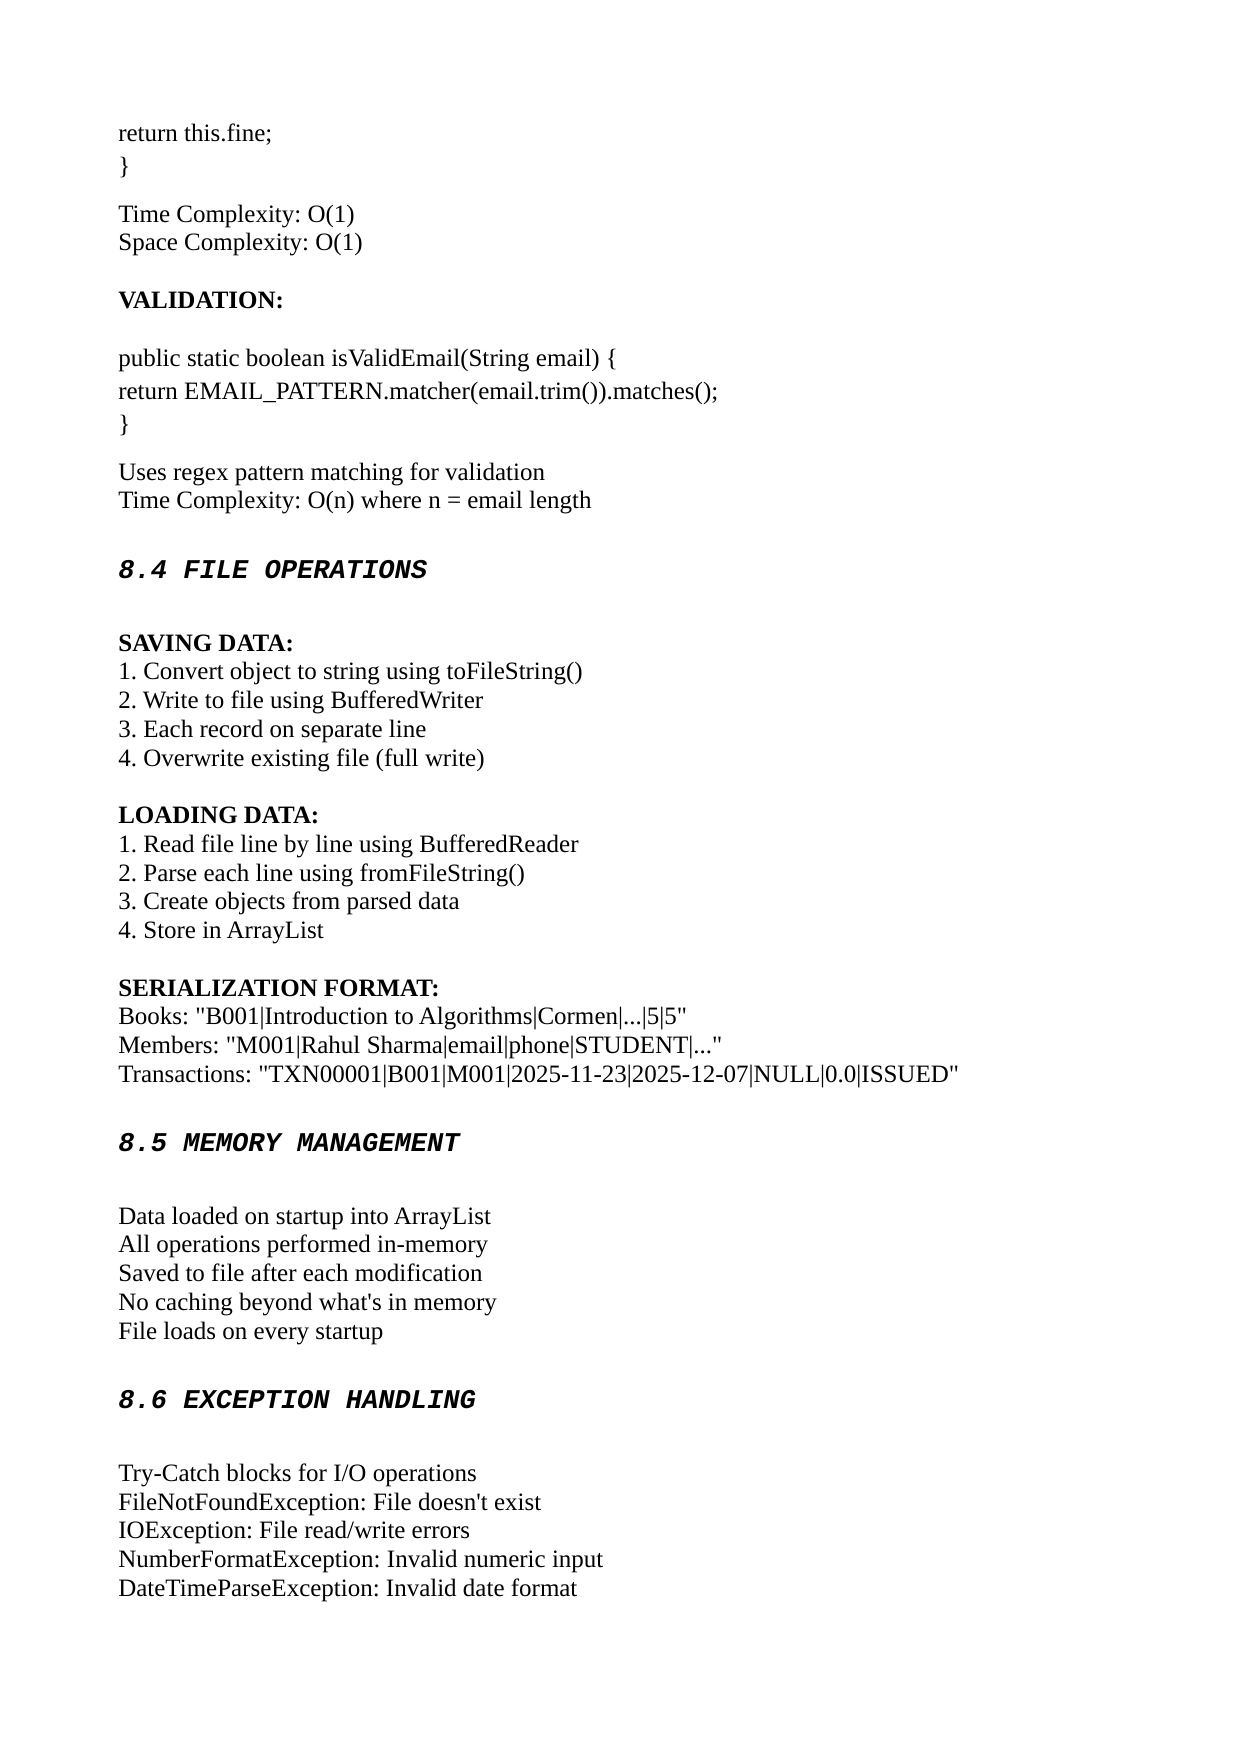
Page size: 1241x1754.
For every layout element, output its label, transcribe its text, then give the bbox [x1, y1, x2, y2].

text IOException: File read/write errors [118, 1515, 1122, 1544]
text public static boolean isValidEmail(String email) { return EMAIL_PATTERN.matcher(email.trim()).matches(); } [118, 343, 1122, 438]
text DateTimeParseException: Invalid date format [118, 1573, 1122, 1602]
text VALIDATION: [118, 285, 1122, 314]
text Space Complexity: O(1) [118, 227, 1122, 256]
text FileNotFoundException: File doesn't exist [118, 1487, 1122, 1515]
subtitle 8.5 MEMORY MANAGEMENT [118, 1129, 1122, 1159]
text Saved to file after each modification [118, 1258, 1122, 1287]
text 3. Each record on separate line [118, 714, 1122, 743]
text Transactions: "TXN00001|B001|M001|2025-11-23|2025-12-07|NULL|0.0|ISSUED" [118, 1059, 1122, 1088]
text return this.fine; } [118, 118, 1122, 180]
text NumberFormatException: Invalid numeric input [118, 1544, 1122, 1573]
text Time Complexity: O(n) where n = email length [118, 486, 1122, 514]
text LOADING DATA: [118, 800, 1122, 829]
text Time Complexity: O(1) [118, 199, 1122, 227]
text Members: "M001|Rahul Sharma|email|phone|STUDENT|..." [118, 1030, 1122, 1059]
text SAVING DATA: [118, 628, 1122, 656]
text 3. Create objects from parsed data [118, 886, 1122, 915]
text 1. Convert object to string using toFileString() [118, 656, 1122, 685]
text Try-Catch blocks for I/O operations [118, 1458, 1122, 1487]
text Data loaded on startup into ArrayList [118, 1201, 1122, 1229]
subtitle 8.6 EXCEPTION HANDLING [118, 1386, 1122, 1417]
text SERIALIZATION FORMAT: [118, 973, 1122, 1001]
text 1. Read file line by line using BufferedReader [118, 829, 1122, 858]
text 4. Store in ArrayList [118, 915, 1122, 944]
text 2. Parse each line using fromFileString() [118, 858, 1122, 886]
text File loads on every startup [118, 1316, 1122, 1344]
subtitle 8.4 FILE OPERATIONS [118, 556, 1122, 586]
text 2. Write to file using BufferedWriter [118, 685, 1122, 714]
text Uses regex pattern matching for validation [118, 457, 1122, 486]
text Books: "B001|Introduction to Algorithms|Cormen|...|5|5" [118, 1001, 1122, 1030]
text 4. Overwrite existing file (full write) [118, 743, 1122, 771]
text All operations performed in-memory [118, 1229, 1122, 1258]
text No caching beyond what's in memory [118, 1287, 1122, 1316]
